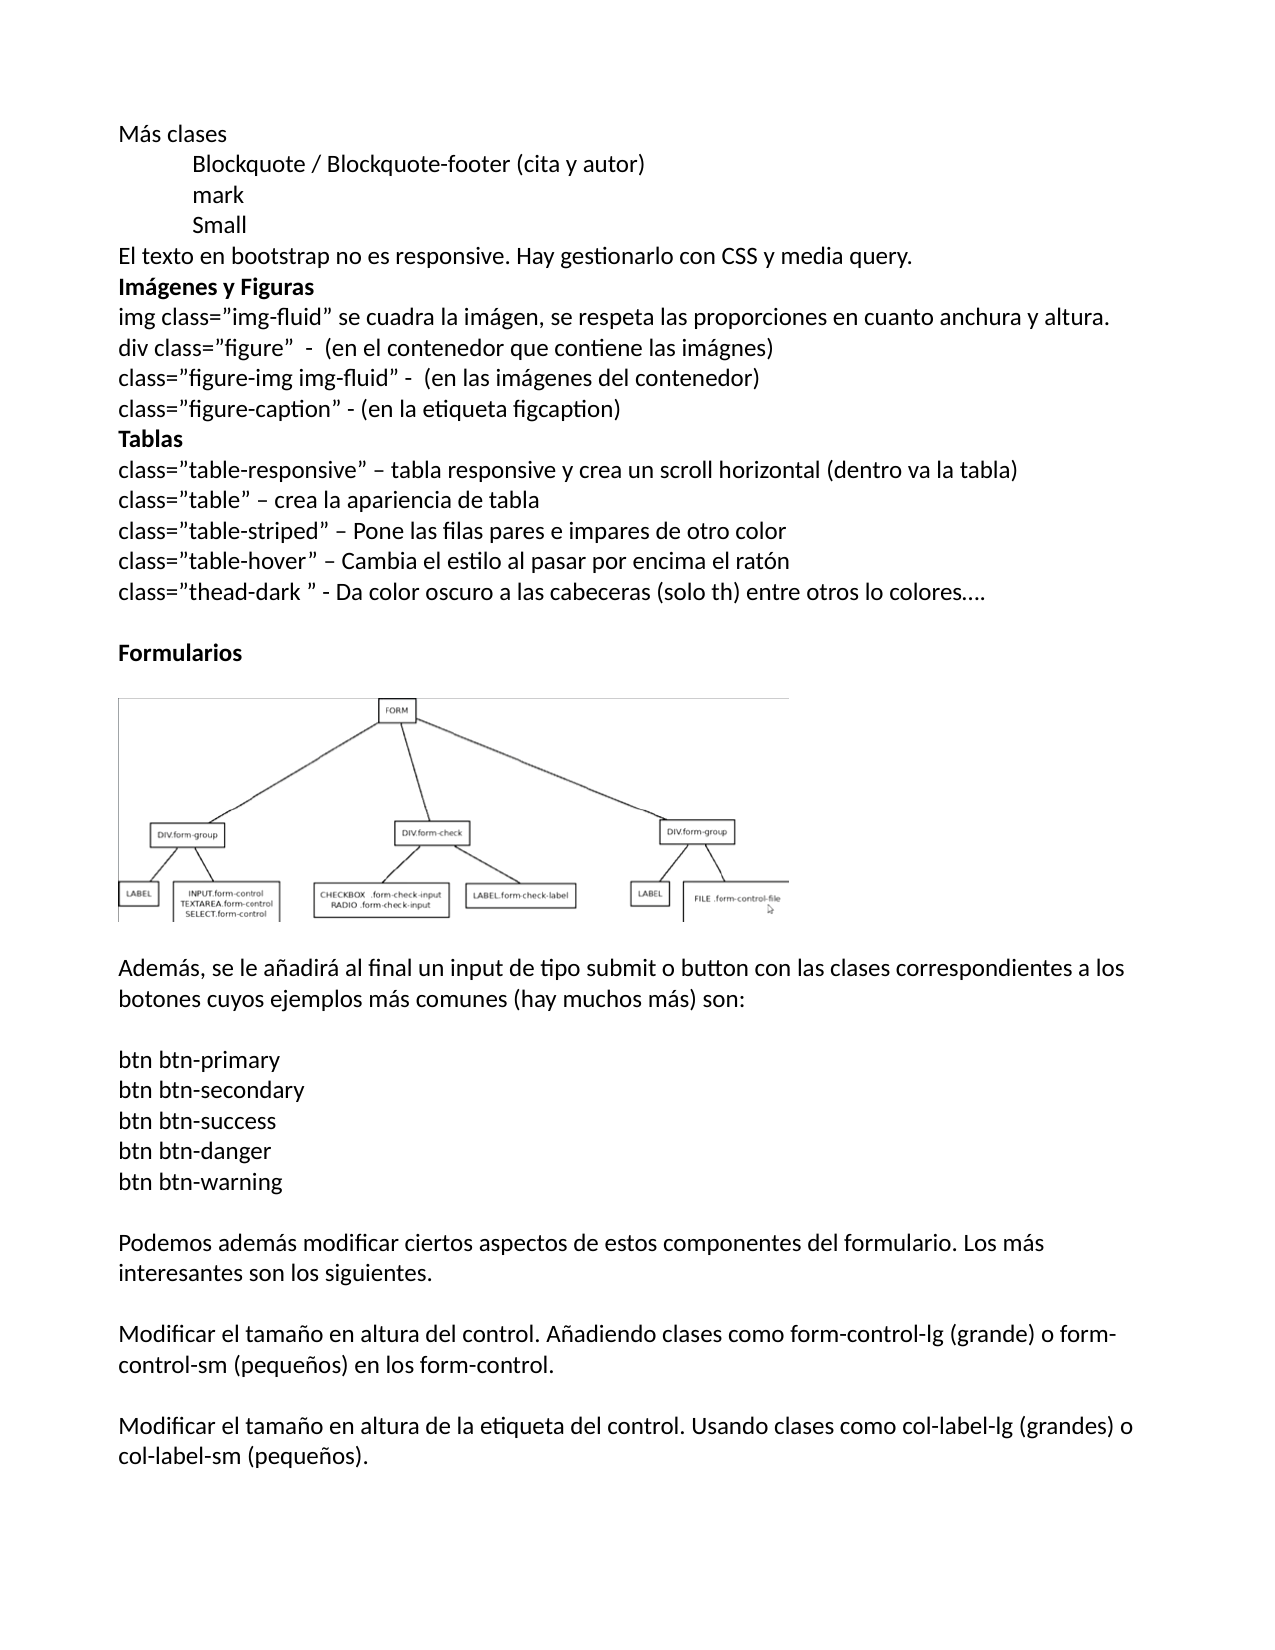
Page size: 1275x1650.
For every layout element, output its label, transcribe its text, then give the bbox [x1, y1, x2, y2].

text Tablas [118, 423, 1157, 454]
text btn btn-primary [118, 1044, 1157, 1074]
text Small [118, 210, 1157, 240]
text mark [118, 179, 1157, 210]
text Formularios [118, 637, 1157, 667]
text Modificar el tamaño en altura de la etiqueta del control. Usando clases como col-label-lg (grandes) o col-label-sm (pequeños). [118, 1410, 1157, 1471]
text div class=”figure” - (en el contenedor que contiene las imágnes) [118, 332, 1157, 362]
text class=”table-hover” – Cambia el estilo al pasar por encima el ratón [118, 545, 1157, 576]
text btn btn-warning [118, 1166, 1157, 1196]
text Blockquote / Blockquote-footer (cita y autor) [118, 149, 1157, 179]
text Podemos además modificar ciertos aspectos de estos componentes del formulario. Los más interesantes son los siguientes. [118, 1227, 1157, 1288]
text class=”thead-dark ” - Da color oscuro a las cabeceras (solo th) entre otros lo colores…. [118, 576, 1157, 606]
text class=”figure-img img-fluid” - (en las imágenes del contenedor) [118, 362, 1157, 393]
text class=”table-striped” – Pone las filas pares e impares de otro color [118, 515, 1157, 545]
text Más clases [118, 118, 1157, 149]
text Modificar el tamaño en altura del control. Añadiendo clases como form-control-lg (grande) o form-control-sm (pequeños) en los form-control. [118, 1318, 1157, 1379]
text class=”figure-caption” - (en la etiqueta figcaption) [118, 393, 1157, 423]
text btn btn-success [118, 1105, 1157, 1135]
picture [118, 698, 789, 922]
text class=”table” – crea la apariencia de tabla [118, 484, 1157, 515]
text img class=”img-fluid” se cuadra la imágen, se respeta las proporciones en cuanto anchura y altura. [118, 301, 1157, 332]
text El texto en bootstrap no es responsive. Hay gestionarlo con CSS y media query. [118, 240, 1157, 271]
text class=”table-responsive” – tabla responsive y crea un scroll horizontal (dentro va la tabla) [118, 454, 1157, 484]
text btn btn-danger [118, 1135, 1157, 1166]
text Imágenes y Figuras [118, 271, 1157, 301]
text Además, se le añadirá al final un input de tipo submit o button con las clases correspondientes a los botones cuyos ejemplos más comunes (hay muchos más) son: [118, 952, 1157, 1013]
text btn btn-secondary [118, 1074, 1157, 1105]
